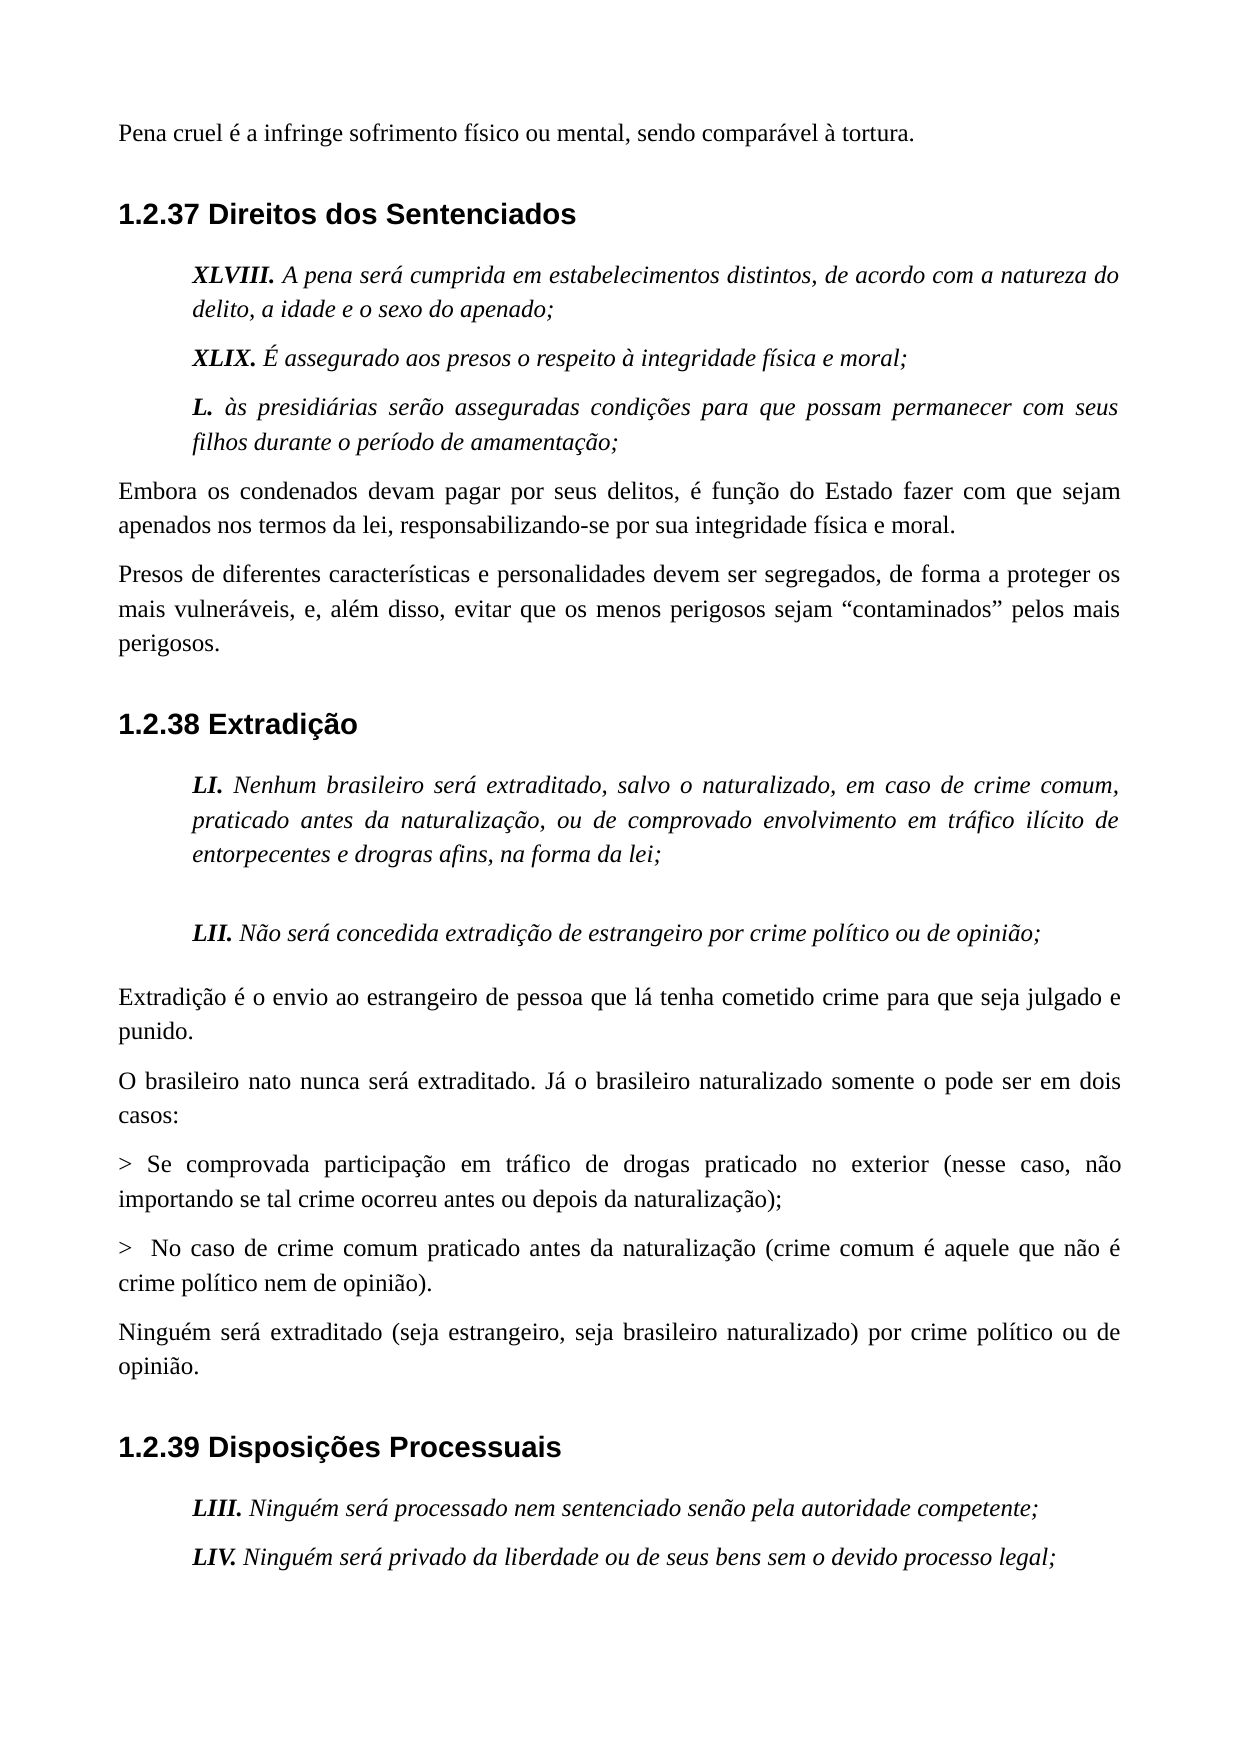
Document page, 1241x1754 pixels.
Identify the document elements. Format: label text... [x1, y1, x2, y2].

text Pena cruel é a infringe sofrimento físico ou mental, sendo comparável à tortura. [118, 118, 1122, 147]
text Embora os condenados devam pagar por seus delitos, é função do Estado fazer com que sejam apenados nos termos da lei, responsabilizando-se por sua integridade física e moral. [118, 476, 1122, 539]
text Presos de diferentes características e personalidades devem ser segregados, de forma a proteger os mais vulneráveis, e, além disso, evitar que os menos perigosos sejam “contaminados” pelos mais perigosos. [118, 559, 1122, 657]
text Extradição é o envio ao estrangeiro de pessoa que lá tenha cometido crime para que seja julgado e punido. [118, 982, 1122, 1045]
subtitle 1.2.37 Direitos dos Sentenciados [118, 197, 1122, 230]
text LIV. Ninguém será privado da liberdade ou de seus bens sem o devido processo legal; [192, 1542, 1122, 1571]
subtitle 1.2.38 Extradição [118, 707, 1122, 741]
text XLVIII. A pena será cumprida em estabelecimentos distintos, de acordo com a natureza do delito, a idade e o sexo do apenado; [192, 260, 1122, 323]
text > Se comprovada participação em tráfico de drogas praticado no exterior (nesse caso, não importando se tal crime ocorreu antes ou depois da naturalização); [118, 1149, 1122, 1213]
subtitle 1.2.39 Disposições Processuais [118, 1430, 1122, 1464]
text LI. Nenhum brasileiro será extraditado, salvo o naturalizado, em caso de crime comum, praticado antes da naturalização, ou de comprovado envolvimento em tráfico ilícito de entorpecentes e drogras afins, na forma da lei; [192, 770, 1122, 868]
text XLIX. É assegurado aos presos o respeito à integridade física e moral; [192, 343, 1122, 372]
text O brasileiro nato nunca será extraditado. Já o brasileiro naturalizado somente o pode ser em dois casos: [118, 1066, 1122, 1129]
text LIII. Ninguém será processado nem sentenciado senão pela autoridade competente; [192, 1493, 1122, 1522]
text > No caso de crime comum praticado antes da naturalização (crime comum é aquele que não é crime político nem de opinião). [118, 1233, 1122, 1296]
text L. às presidiárias serão asseguradas condições para que possam permanecer com seus filhos durante o período de amamentação; [192, 392, 1122, 456]
text Ninguém será extraditado (seja estrangeiro, seja brasileiro naturalizado) por crime político ou de opinião. [118, 1317, 1122, 1380]
text LII. Não será concedida extradição de estrangeiro por crime político ou de opinião; [192, 918, 1122, 947]
